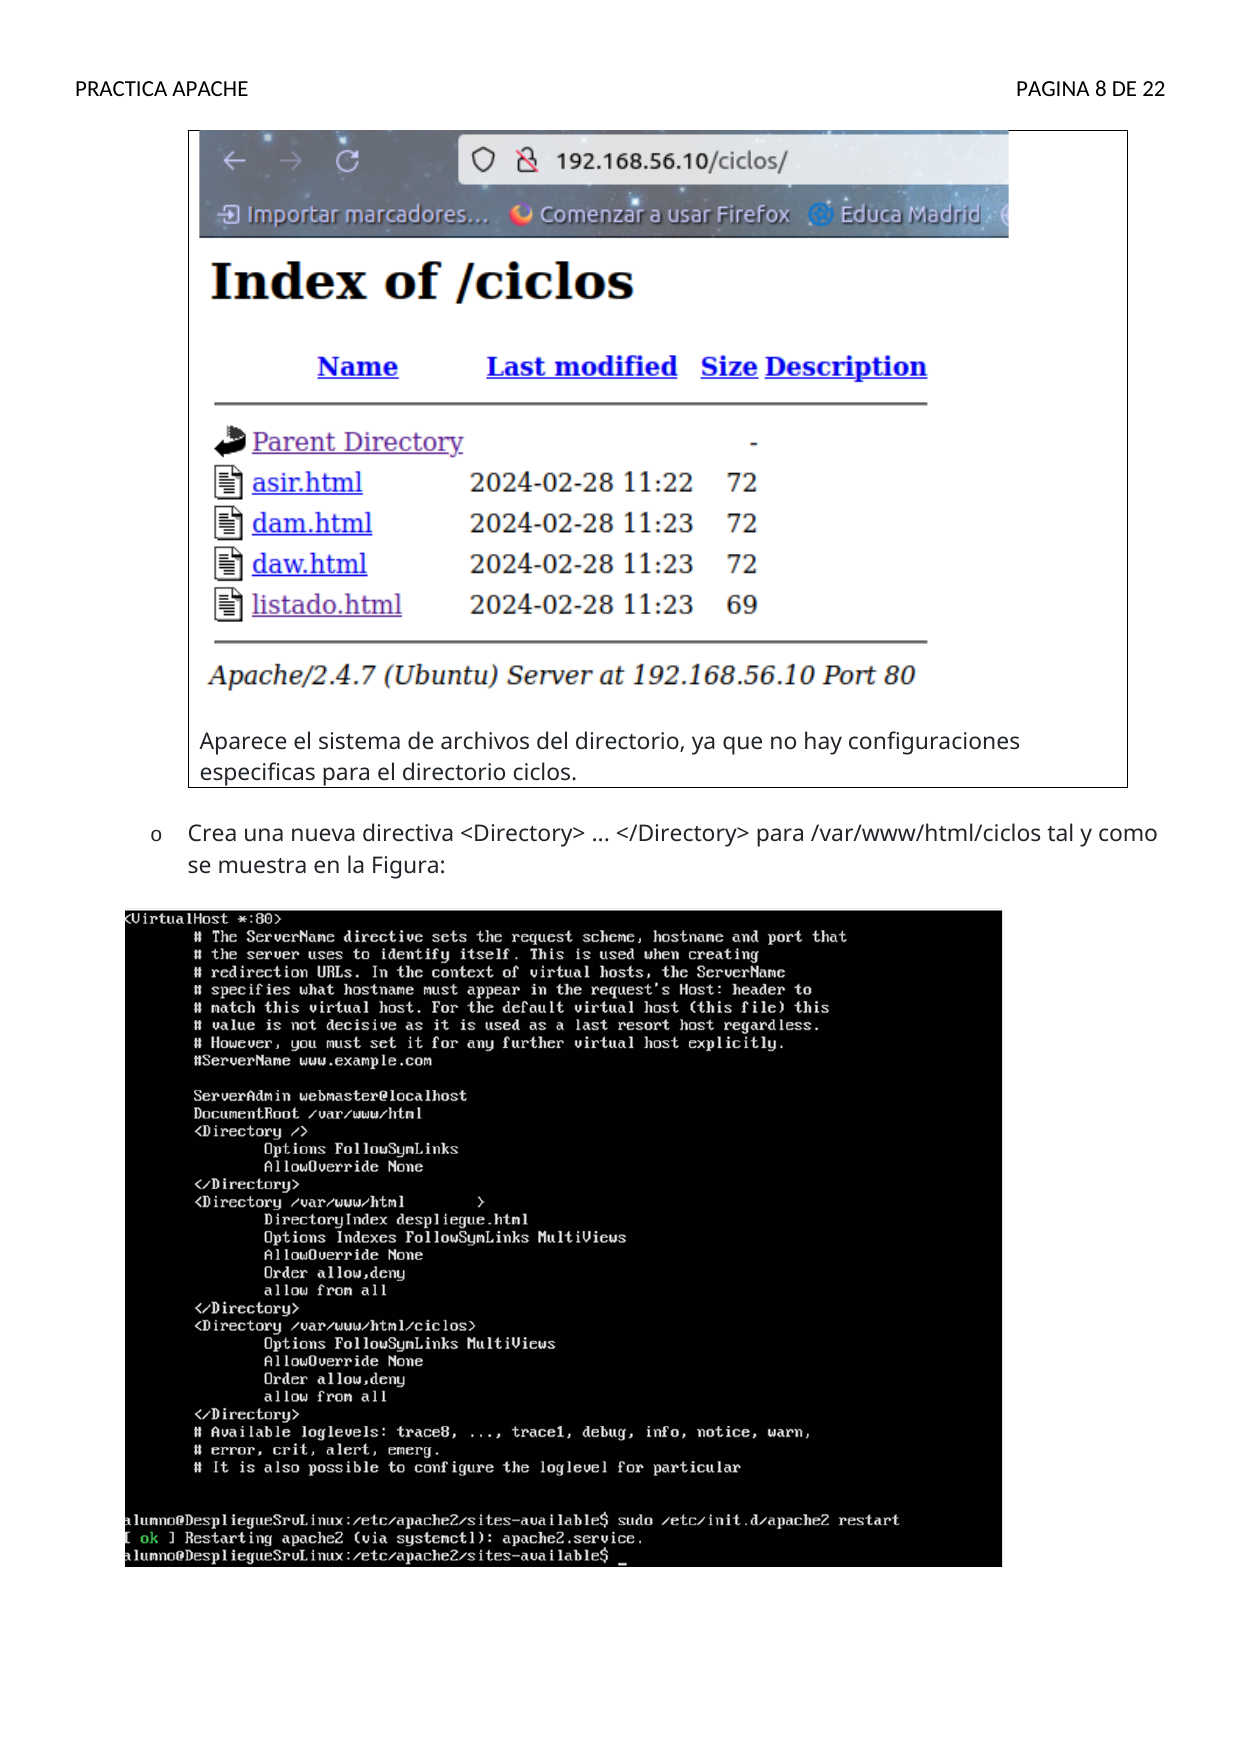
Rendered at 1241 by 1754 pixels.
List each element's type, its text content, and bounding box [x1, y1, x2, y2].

picture [199, 130, 1009, 694]
picture [125, 908, 1003, 1567]
list Crea una nueva directiva <Directory> ... </Directory> para /var/www/html/ciclos tal y como se muestra en la Figura: [150, 817, 1165, 880]
table_header Aparece el sistema de archivos del directorio, ya que no hay configuraciones especificas para el directorio ciclos. [189, 131, 1127, 787]
